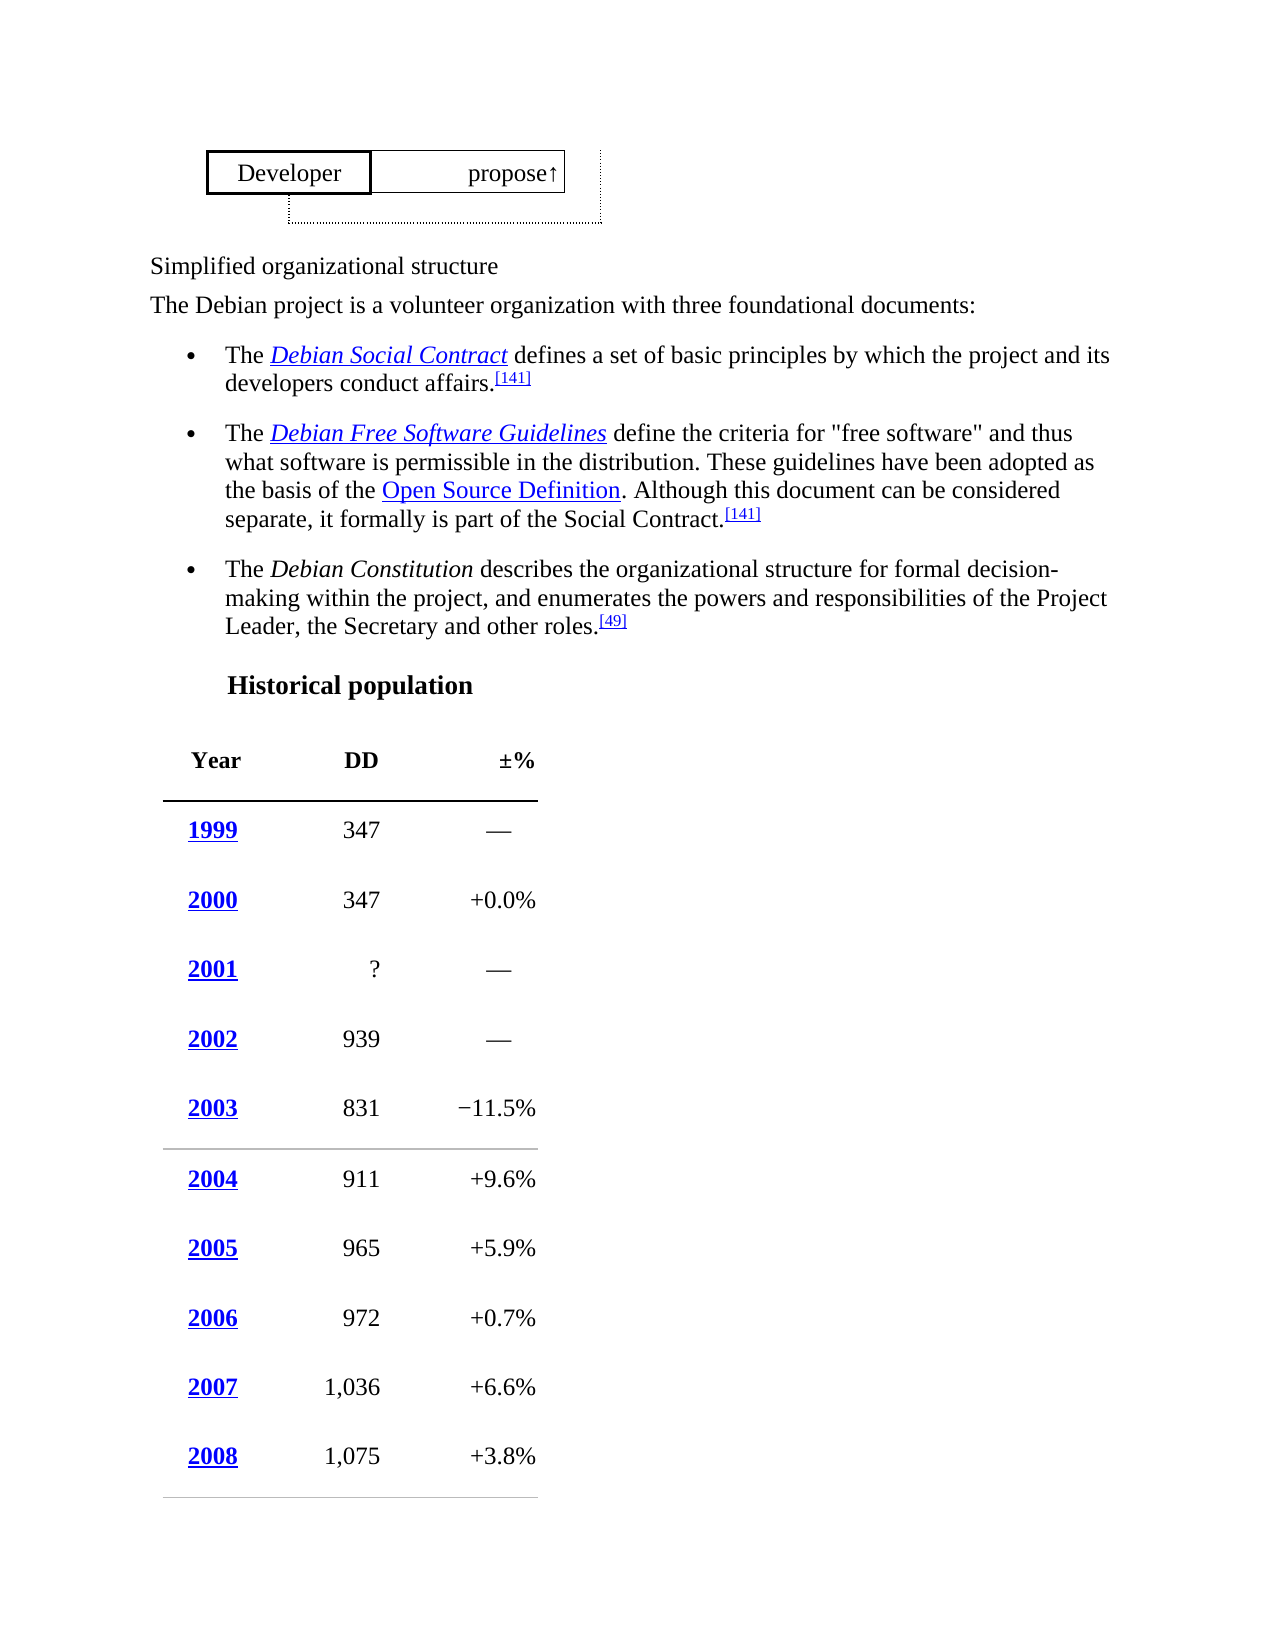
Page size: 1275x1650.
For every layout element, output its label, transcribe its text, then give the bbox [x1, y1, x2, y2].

table_cell [370, 193, 423, 222]
table_cell [208, 195, 261, 251]
table_cell 347 [269, 802, 382, 871]
table_cell [565, 150, 601, 192]
table_cell Year [163, 732, 269, 800]
table_cell 1,036 [269, 1358, 382, 1427]
table_cell Developer [209, 153, 369, 192]
table_cell [150, 192, 208, 251]
table_cell [289, 195, 317, 222]
table_cell 2007 [163, 1358, 269, 1427]
table_cell 2008 [163, 1428, 269, 1497]
table_cell ? [269, 940, 382, 1009]
table_cell [370, 222, 423, 251]
table_cell [261, 195, 289, 222]
table_cell [493, 193, 564, 222]
table_cell 2003 [163, 1079, 269, 1148]
list The Debian Social Contract defines a set of basic principles by which the project and its developers conduct affairs.[141] [187, 340, 1125, 397]
table_cell propose↑ [372, 151, 564, 192]
table_cell 1999 [163, 802, 269, 871]
table_cell [261, 222, 317, 251]
table_cell [424, 222, 492, 251]
table_cell 972 [269, 1289, 382, 1358]
list The Debian Free Software Guidelines define the criteria for "free software" and thus what software is permissible in the distribution. These guidelines have been adopted as the basis of the Open Source Definition. Although this document can be considered separate, it formally is part of the Social Contract.[141] [187, 418, 1125, 533]
table_cell 347 [269, 871, 382, 940]
table_cell 911 [269, 1150, 382, 1219]
table_cell +0.0% [382, 871, 537, 940]
table_cell [424, 193, 492, 222]
table_cell — [382, 1010, 537, 1079]
table_cell [601, 192, 638, 251]
list The Debian Constitution describes the organizational structure for formal decision-making within the project, and enumerates the powers and responsibilities of the Project Leader, the Secretary and other roles.[49] [187, 554, 1125, 640]
table_cell 939 [269, 1010, 382, 1079]
table_cell [317, 195, 370, 222]
table_cell 831 [269, 1079, 382, 1148]
table_cell [317, 222, 370, 251]
table_cell 2002 [163, 1010, 269, 1079]
table_cell 2005 [163, 1219, 269, 1289]
table_cell −11.5% [382, 1079, 537, 1148]
table_cell 1,075 [269, 1428, 382, 1497]
table_cell [565, 222, 601, 251]
table_cell +6.6% [382, 1358, 537, 1427]
table_cell +3.8% [382, 1428, 537, 1497]
table_cell 2004 [163, 1150, 269, 1219]
table_cell +0.7% [382, 1289, 537, 1358]
table_cell +5.9% [382, 1219, 537, 1289]
table_cell 2006 [163, 1289, 269, 1358]
table_cell 965 [269, 1219, 382, 1289]
table_cell 2001 [163, 940, 269, 1009]
table_cell [601, 150, 638, 192]
text The Debian project is a volunteer organization with three foundational documents: [150, 290, 1125, 319]
table_cell DD [269, 732, 382, 800]
table_cell — [382, 940, 537, 1009]
table_cell [150, 150, 206, 192]
table_cell 2000 [163, 871, 269, 940]
text Simplified organizational structure [150, 251, 1125, 280]
table_cell ±% [382, 732, 537, 800]
table_cell — [382, 802, 537, 871]
table_cell +9.6% [382, 1150, 537, 1219]
table_cell [565, 192, 601, 222]
table_header Historical population [163, 651, 537, 732]
table_cell [493, 222, 564, 251]
